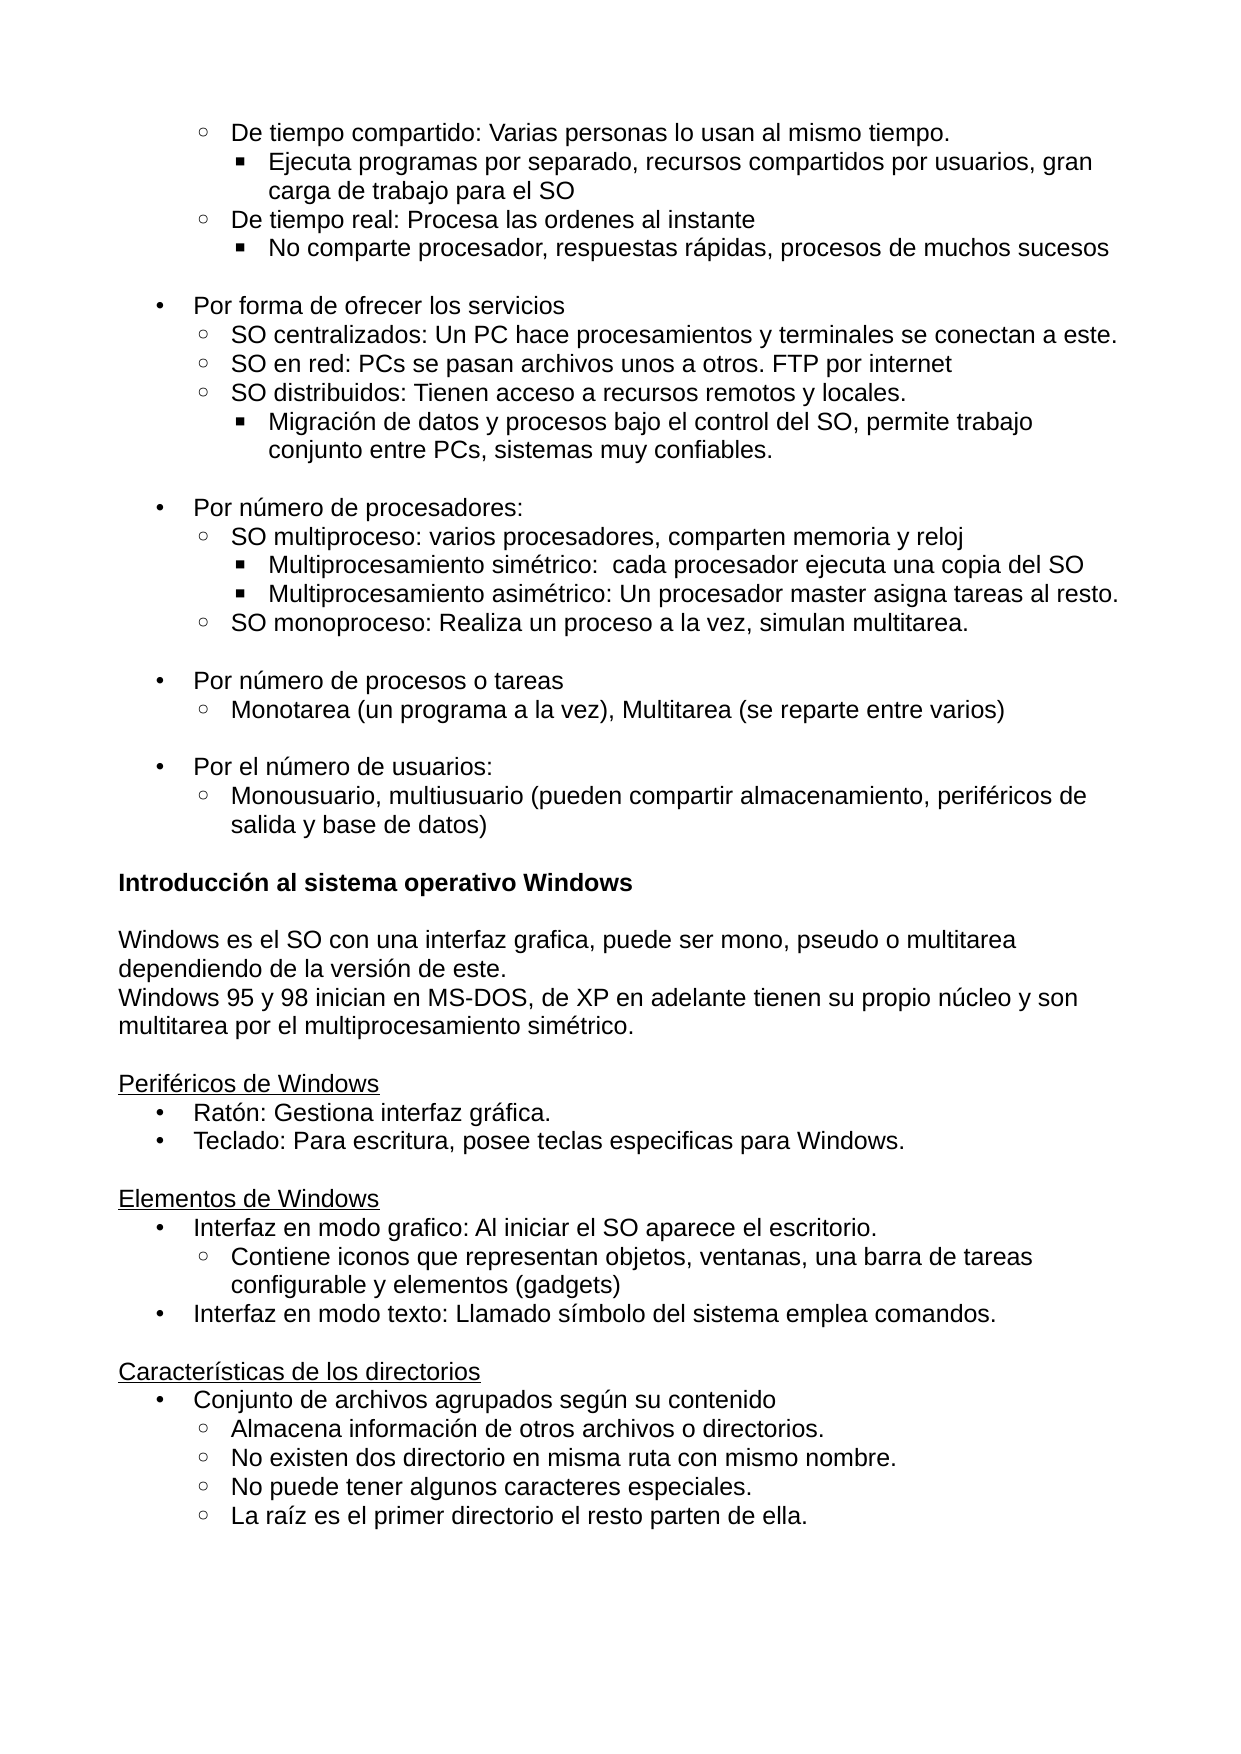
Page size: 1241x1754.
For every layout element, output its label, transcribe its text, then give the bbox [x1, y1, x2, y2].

list SO distribuidos: Tienen acceso a recursos remotos y locales. [193, 378, 1122, 406]
list SO multiproceso: varios procesadores, comparten memoria y reloj [193, 522, 1122, 551]
list Ratón: Gestiona interfaz gráfica. [156, 1097, 1122, 1126]
list Monotarea (un programa a la vez), Multitarea (se reparte entre varios) [193, 695, 1122, 723]
list Multiprocesamiento asimétrico: Un procesador master asigna tareas al resto. [231, 579, 1122, 608]
list SO monoproceso: Realiza un proceso a la vez, simulan multitarea. [193, 608, 1122, 637]
list No existen dos directorio en misma ruta con mismo nombre. [193, 1443, 1122, 1472]
list Por forma de ofrecer los servicios [156, 291, 1122, 320]
list Migración de datos y procesos bajo el control del SO, permite trabajo conjunto entre PCs, sistemas muy confiables. [231, 406, 1122, 464]
text Windows 95 y 98 inician en MS-DOS, de XP en adelante tienen su propio núcleo y son multitarea por el multiprocesamiento simétrico. [118, 982, 1122, 1040]
text Características de los directorios [118, 1357, 1122, 1386]
list Interfaz en modo texto: Llamado símbolo del sistema emplea comandos. [156, 1299, 1122, 1328]
list Contiene iconos que representan objetos, ventanas, una barra de tareas configurable y elementos (gadgets) [193, 1242, 1122, 1299]
list Interfaz en modo grafico: Al iniciar el SO aparece el escritorio. [156, 1213, 1122, 1242]
list Por número de procesadores: [156, 493, 1122, 522]
list No comparte procesador, respuestas rápidas, procesos de muchos sucesos [231, 233, 1122, 262]
text Periféricos de Windows [118, 1069, 1122, 1097]
list Teclado: Para escritura, posee teclas especificas para Windows. [156, 1126, 1122, 1155]
list De tiempo compartido: Varias personas lo usan al mismo tiempo. [193, 118, 1122, 147]
list Ejecuta programas por separado, recursos compartidos por usuarios, gran carga de trabajo para el SO [231, 147, 1122, 204]
text Elementos de Windows [118, 1184, 1122, 1213]
text Windows es el SO con una interfaz grafica, puede ser mono, pseudo o multitarea dependiendo de la versión de este. [118, 925, 1122, 982]
list Por el número de usuarios: [156, 752, 1122, 781]
text Introducción al sistema operativo Windows [118, 867, 1122, 896]
list Multiprocesamiento simétrico: cada procesador ejecuta una copia del SO [231, 551, 1122, 579]
list No puede tener algunos caracteres especiales. [193, 1472, 1122, 1501]
list De tiempo real: Procesa las ordenes al instante [193, 204, 1122, 233]
list Almacena información de otros archivos o directorios. [193, 1414, 1122, 1443]
list Conjunto de archivos agrupados según su contenido [156, 1386, 1122, 1414]
list SO en red: PCs se pasan archivos unos a otros. FTP por internet [193, 349, 1122, 378]
list Por número de procesos o tareas [156, 666, 1122, 695]
list SO centralizados: Un PC hace procesamientos y terminales se conectan a este. [193, 320, 1122, 349]
list La raíz es el primer directorio el resto parten de ella. [193, 1501, 1122, 1530]
list Monousuario, multiusuario (pueden compartir almacenamiento, periféricos de salida y base de datos) [193, 781, 1122, 839]
